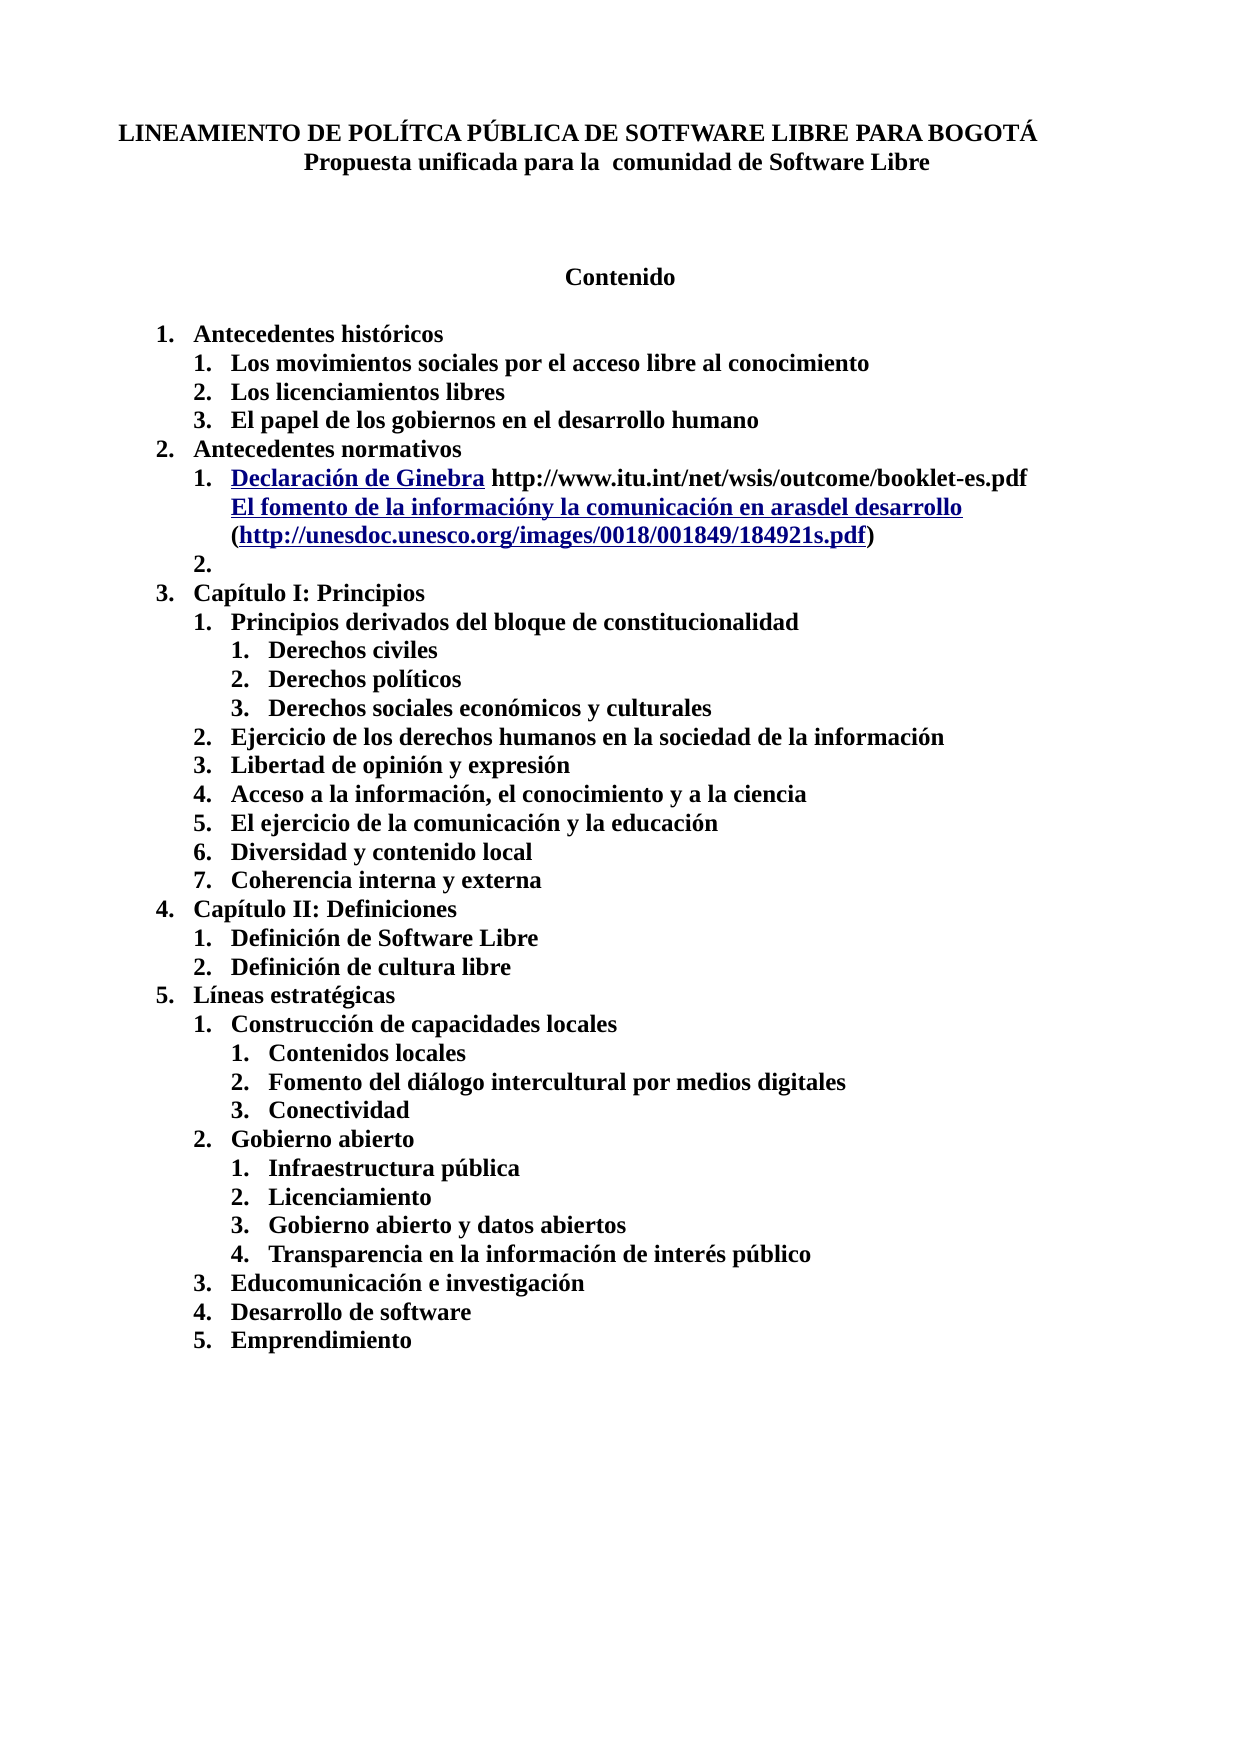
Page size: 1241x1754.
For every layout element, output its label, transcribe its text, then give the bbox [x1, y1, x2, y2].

list Líneas estratégicas [156, 981, 1122, 1009]
list Fomento del diálogo intercultural por medios digitales [231, 1067, 1122, 1096]
list Coherencia interna y externa [193, 866, 1122, 894]
list Emprendimiento [193, 1326, 1122, 1354]
list Ejercicio de los derechos humanos en la sociedad de la información [193, 722, 1122, 751]
list Antecedentes históricos [156, 319, 1122, 348]
text LINEAMIENTO DE POLÍTCA PÚBLICA DE SOTFWARE LIBRE PARA BOGOTÁ [118, 118, 1122, 147]
list Educomunicación e investigación [193, 1268, 1122, 1297]
list Acceso a la información, el conocimiento y a la ciencia [193, 779, 1122, 808]
text Propuesta unificada para la comunidad de Software Libre [118, 147, 1122, 176]
list Contenidos locales [231, 1038, 1122, 1067]
list Infraestructura pública [231, 1153, 1122, 1182]
list Construcción de capacidades locales [193, 1009, 1122, 1038]
list Los movimientos sociales por el acceso libre al conocimiento [193, 348, 1122, 377]
list Capítulo II: Definiciones [156, 894, 1122, 923]
list Declaración de Ginebra http://www.itu.int/net/wsis/outcome/booklet-es.pdf [193, 463, 1122, 492]
text Contenido [118, 262, 1122, 291]
list Los licenciamientos libres [193, 377, 1122, 406]
list Principios derivados del bloque de constitucionalidad [193, 607, 1122, 636]
list Libertad de opinión y expresión [193, 751, 1122, 779]
list El papel de los gobiernos en el desarrollo humano [193, 406, 1122, 434]
list Desarrollo de software [193, 1297, 1122, 1326]
list Antecedentes normativos [156, 434, 1122, 463]
list El fomento de la informacióny la comunicación en arasdel desarrollo (http://unesdoc.unesco.org/images/0018/001849/184921s.pdf) [193, 492, 1122, 549]
list Capítulo I: Principios [156, 578, 1122, 607]
list Gobierno abierto [193, 1124, 1122, 1153]
list Diversidad y contenido local [193, 837, 1122, 866]
list El ejercicio de la comunicación y la educación [193, 808, 1122, 837]
list Transparencia en la información de interés público [231, 1239, 1122, 1268]
list Licenciamiento [231, 1182, 1122, 1211]
list Derechos civiles [231, 636, 1122, 664]
list Conectividad [231, 1096, 1122, 1124]
list Definición de Software Libre [193, 923, 1122, 952]
list Gobierno abierto y datos abiertos [231, 1211, 1122, 1239]
list Derechos sociales económicos y culturales [231, 693, 1122, 722]
list Definición de cultura libre [193, 952, 1122, 981]
list Derechos políticos [231, 664, 1122, 693]
